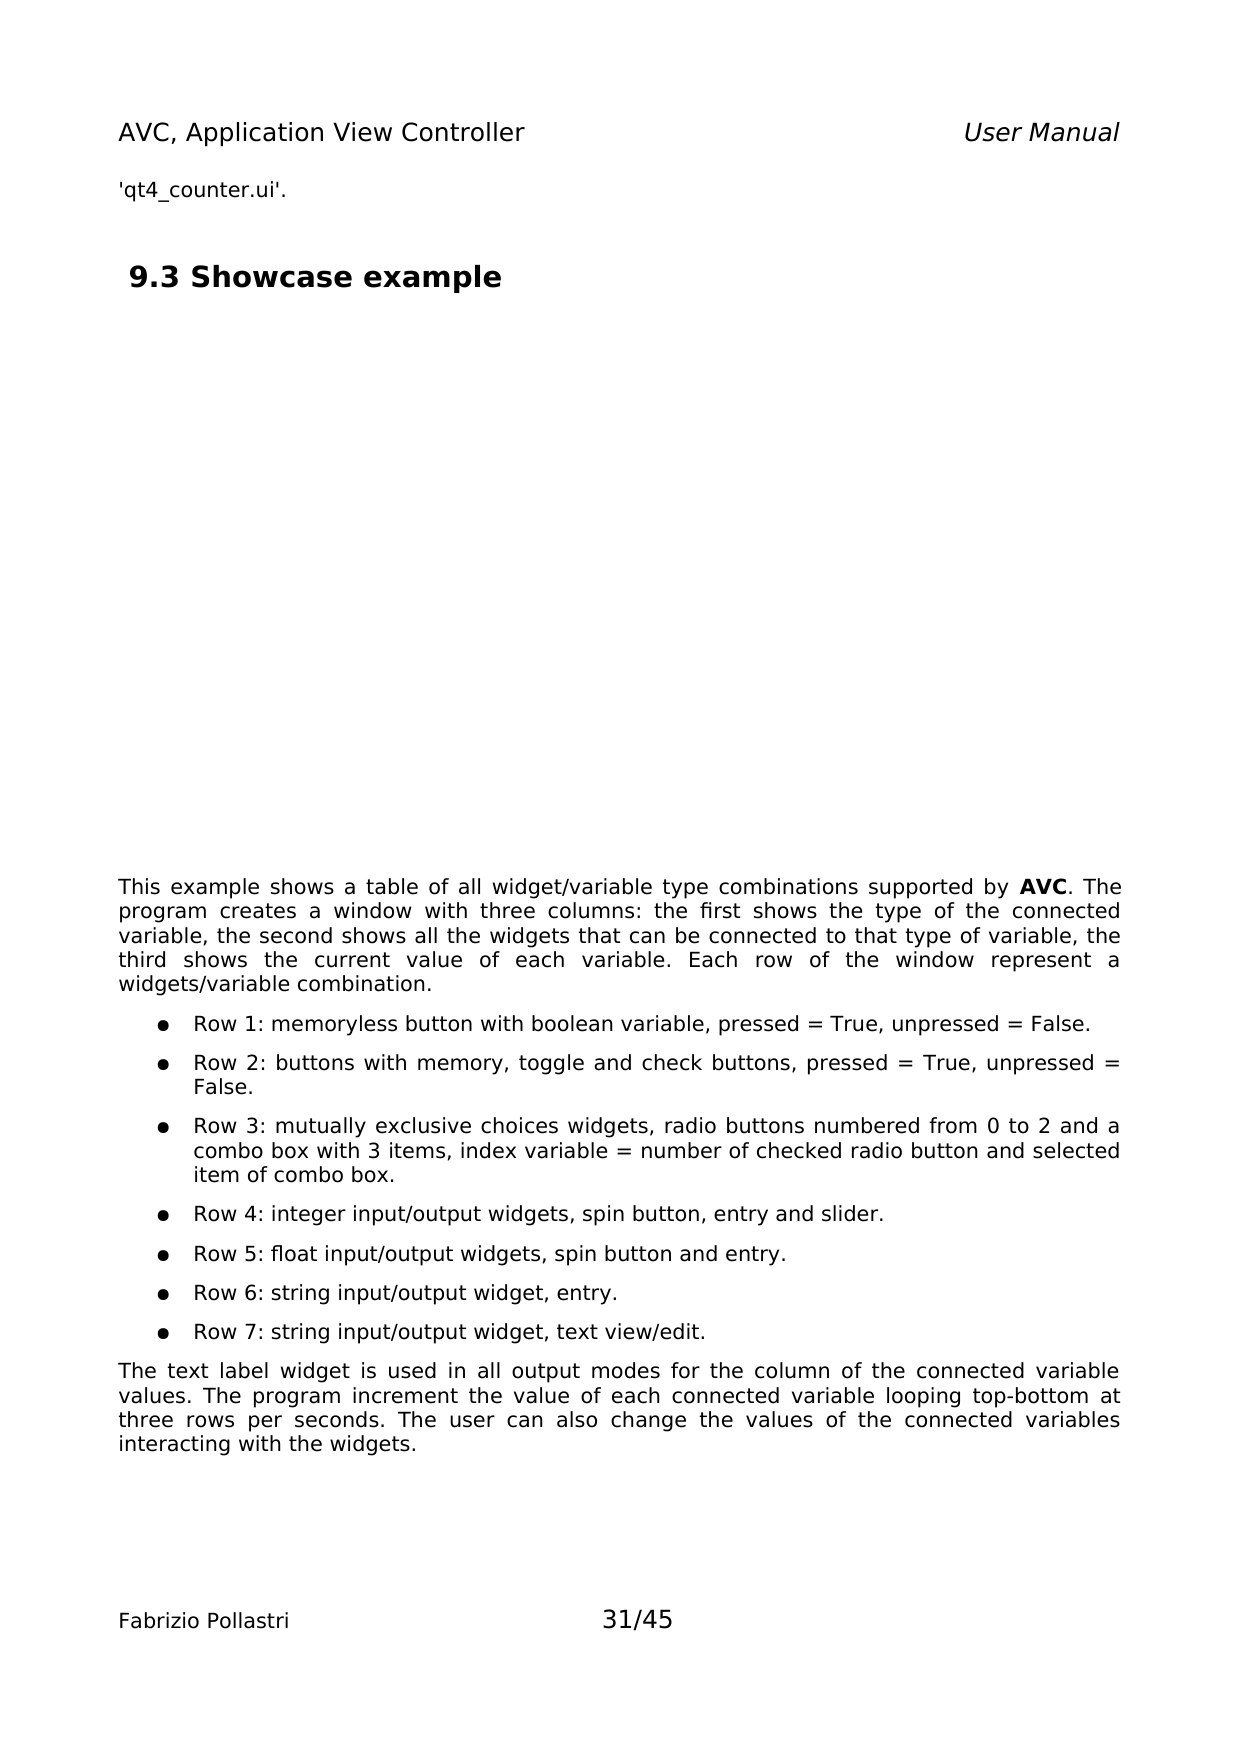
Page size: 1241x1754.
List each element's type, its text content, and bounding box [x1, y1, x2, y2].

text This example shows a table of all widget/variable type combinations supported by AVC. The program creates a window with three columns: the first shows the type of the connected variable, the second shows all the widgets that can be connected to that type of variable, the third shows the current value of each variable. Each row of the window represent a widgets/variable combination. [118, 310, 1122, 997]
list Row 7: string input/output widget, text view/edit. [156, 1320, 1122, 1344]
list Row 2: buttons with memory, toggle and check buttons, pressed = True, unpressed = False. [156, 1051, 1122, 1099]
list Row 4: integer input/output widgets, spin button, entry and slider. [156, 1202, 1122, 1227]
list Row 5: float input/output widgets, spin button and entry. [156, 1242, 1122, 1266]
subtitle Showcase example [118, 261, 1122, 295]
list Row 6: string input/output widget, entry. [156, 1281, 1122, 1305]
text The text label widget is used in all output modes for the column of the connected variable values. The program increment the value of each connected variable looping top-bottom at three rows per seconds. The user can also change the values of the connected variables interacting with the widgets. [118, 1359, 1122, 1456]
list Row 1: memoryless button with boolean variable, pressed = True, unpressed = False. [156, 1012, 1122, 1036]
text 'qt4_counter.ui'. [118, 178, 1122, 202]
list Row 3: mutually exclusive choices widgets, radio buttons numbered from 0 to 2 and a combo box with 3 items, index variable = number of checked radio button and selected item of combo box. [156, 1114, 1122, 1187]
